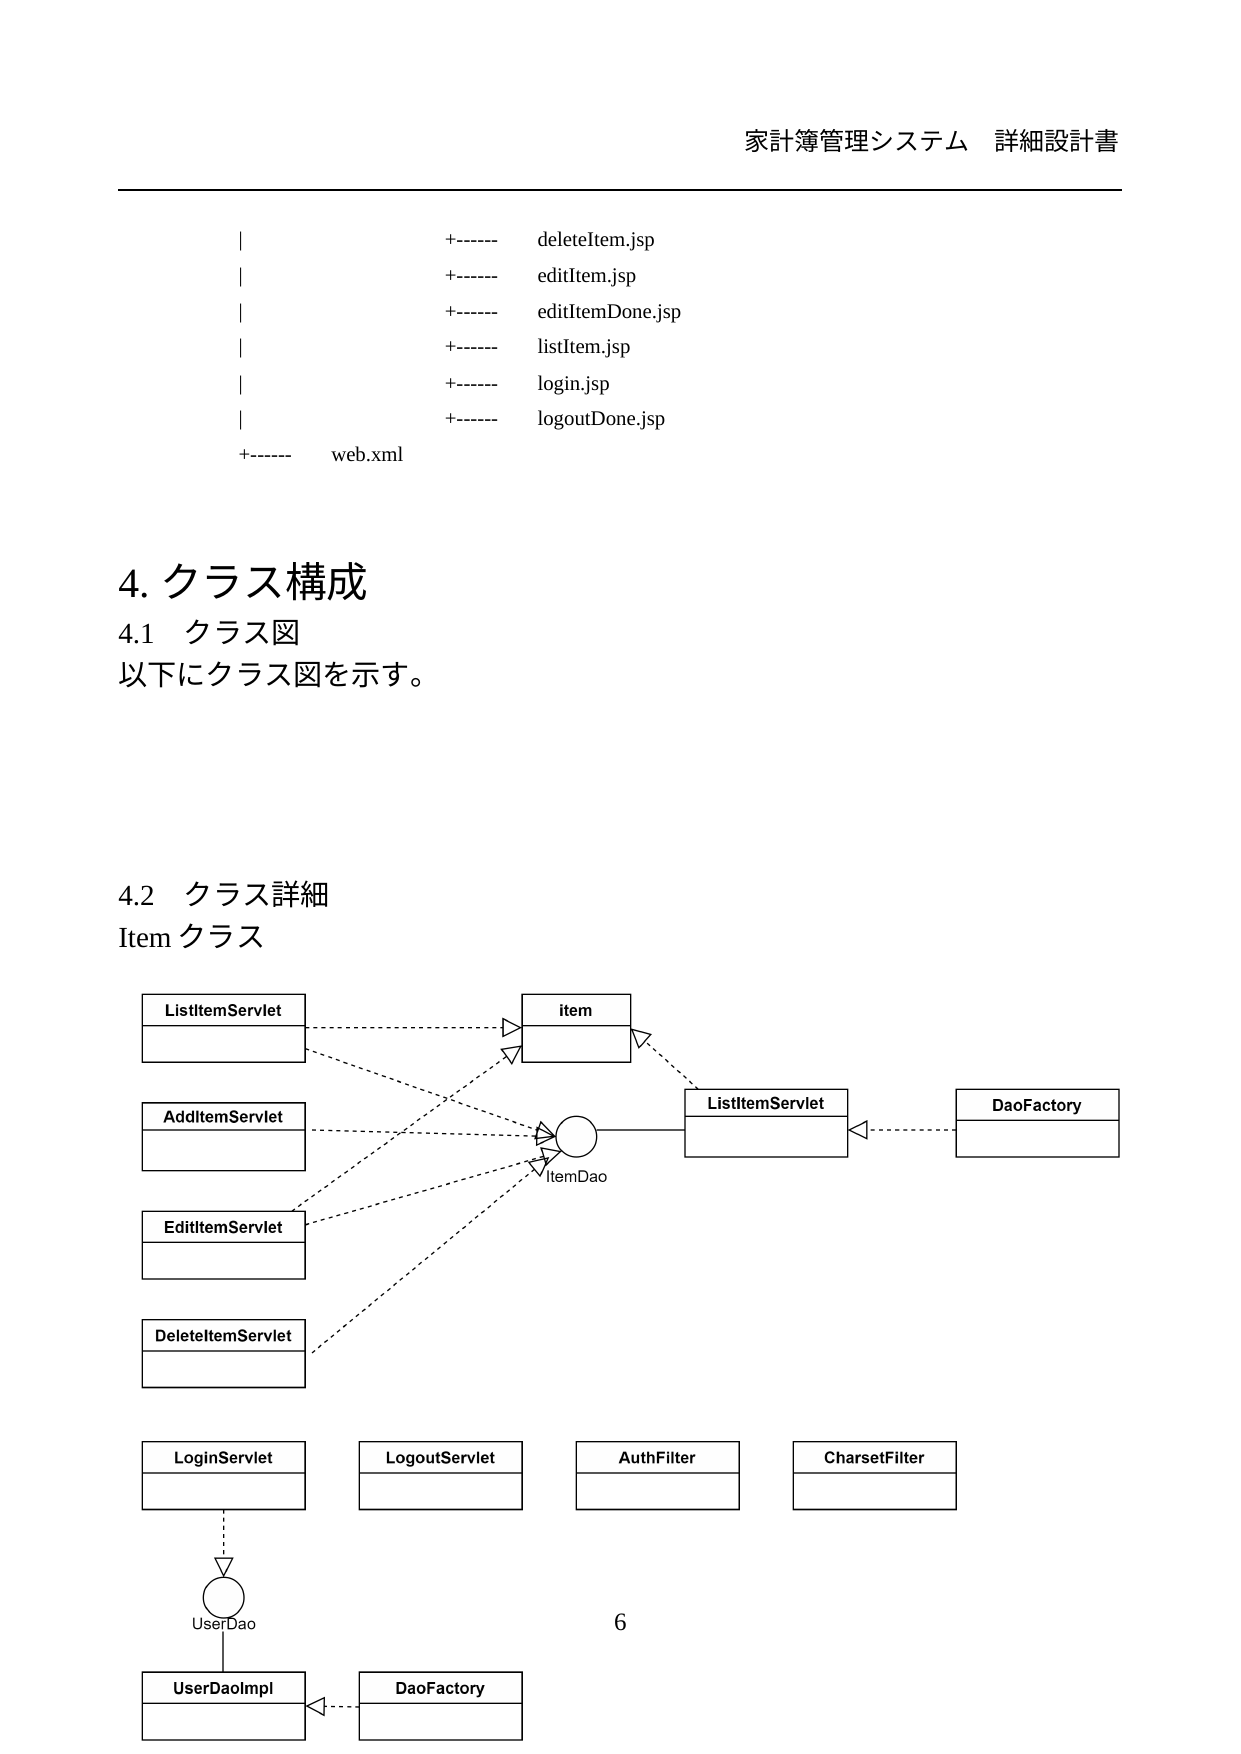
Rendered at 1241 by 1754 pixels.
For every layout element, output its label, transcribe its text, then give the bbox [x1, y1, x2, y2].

table_cell +------ [428, 257, 531, 293]
table_cell [133, 293, 222, 328]
table_cell [325, 329, 428, 364]
table_cell +------ [428, 400, 531, 436]
table_cell editItem.jsp [531, 257, 1131, 293]
table_cell | [222, 221, 325, 257]
text Itemクラス [118, 913, 1122, 956]
table_cell [133, 436, 222, 472]
text 以下にクラス図を示す。 [118, 652, 1122, 694]
table_cell login.jsp [531, 365, 1131, 400]
table_cell [133, 400, 222, 436]
table_cell +------ [428, 329, 531, 364]
table_cell [133, 257, 222, 293]
table_cell [133, 365, 222, 400]
table_cell [325, 365, 428, 400]
table_cell +------ [428, 293, 531, 328]
text 4. クラス構成 [118, 549, 1122, 609]
table_cell logoutDone.jsp [531, 400, 1131, 436]
table_cell +------ [222, 436, 325, 472]
table_cell +------ [428, 221, 531, 257]
table_cell listItem.jsp [531, 329, 1131, 364]
table_cell | [222, 293, 325, 328]
table_cell | [222, 365, 325, 400]
table_cell editItemDone.jsp [531, 293, 1131, 328]
table_cell deleteItem.jsp [531, 221, 1131, 257]
table_cell [325, 293, 428, 328]
table_cell +------ [428, 365, 531, 400]
text 4.2 クラス詳細 [118, 871, 1122, 913]
table_cell [133, 329, 222, 364]
table_cell [325, 257, 428, 293]
table_cell [325, 400, 428, 436]
table_cell | [222, 400, 325, 436]
table_cell | [222, 329, 325, 364]
picture [128, 980, 1133, 1754]
table_cell [133, 221, 222, 257]
table_cell | [222, 257, 325, 293]
table_cell web.xml [325, 436, 1131, 472]
text 4.1 クラス図 [118, 609, 1122, 652]
table_cell [325, 221, 428, 257]
